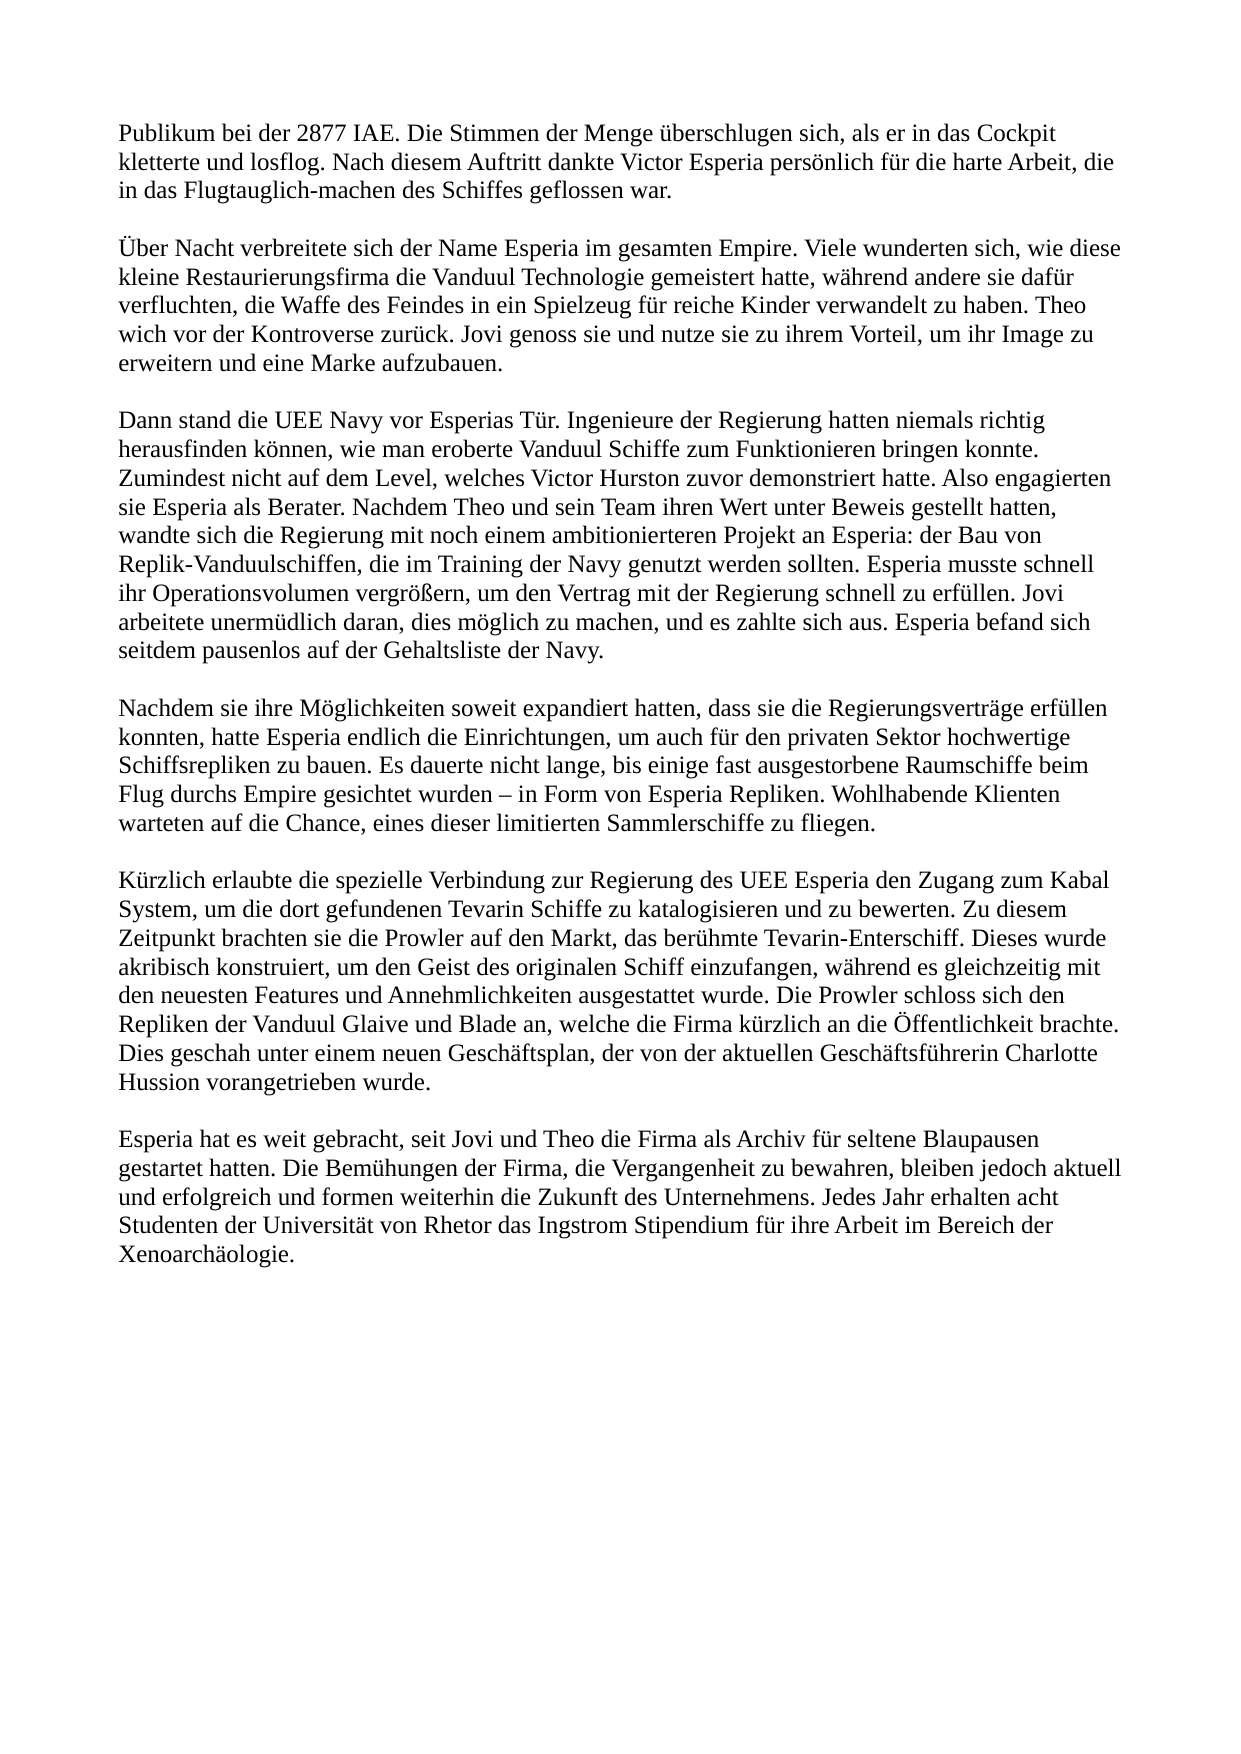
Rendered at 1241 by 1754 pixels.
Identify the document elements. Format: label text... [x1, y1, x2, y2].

text Dann stand die UEE Navy vor Esperias Tür. Ingenieure der Regierung hatten niemals richtig herausfinden können, wie man eroberte Vanduul Schiffe zum Funktionieren bringen konnte. Zumindest nicht auf dem Level, welches Victor Hurston zuvor demonstriert hatte. Also engagierten sie Esperia als Berater. Nachdem Theo und sein Team ihren Wert unter Beweis gestellt hatten, wandte sich die Regierung mit noch einem ambitionierteren Projekt an Esperia: der Bau von Replik-Vanduulschiffen, die im Training der Navy genutzt werden sollten. Esperia musste schnell ihr Operationsvolumen vergrößern, um den Vertrag mit der Regierung schnell zu erfüllen. Jovi arbeitete unermüdlich daran, dies möglich zu machen, und es zahlte sich aus. Esperia befand sich seitdem pausenlos auf der Gehaltsliste der Navy. [118, 406, 1122, 664]
text Über Nacht verbreitete sich der Name Esperia im gesamten Empire. Viele wunderten sich, wie diese kleine Restaurierungsfirma die Vanduul Technologie gemeistert hatte, während andere sie dafür verfluchten, die Waffe des Feindes in ein Spielzeug für reiche Kinder verwandelt zu haben. Theo wich vor der Kontroverse zurück. Jovi genoss sie und nutze sie zu ihrem Vorteil, um ihr Image zu erweitern und eine Marke aufzubauen. [118, 233, 1122, 377]
text Kürzlich erlaubte die spezielle Verbindung zur Regierung des UEE Esperia den Zugang zum Kabal System, um die dort gefundenen Tevarin Schiffe zu katalogisieren und zu bewerten. Zu diesem Zeitpunkt brachten sie die Prowler auf den Markt, das berühmte Tevarin-Enterschiff. Dieses wurde akribisch konstruiert, um den Geist des originalen Schiff einzufangen, während es gleichzeitig mit den neuesten Features und Annehmlichkeiten ausgestattet wurde. Die Prowler schloss sich den Repliken der Vanduul Glaive und Blade an, welche die Firma kürzlich an die Öffentlichkeit brachte. Dies geschah unter einem neuen Geschäftsplan, der von der aktuellen Geschäftsführerin Charlotte Hussion vorangetrieben wurde. [118, 866, 1122, 1096]
text Publikum bei der 2877 IAE. Die Stimmen der Menge überschlugen sich, als er in das Cockpit kletterte und losflog. Nach diesem Auftritt dankte Victor Esperia persönlich für die harte Arbeit, die in das Flugtauglich-machen des Schiffes geflossen war. [118, 118, 1122, 204]
text Esperia hat es weit gebracht, seit Jovi und Theo die Firma als Archiv für seltene Blaupausen gestartet hatten. Die Bemühungen der Firma, die Vergangenheit zu bewahren, bleiben jedoch aktuell und erfolgreich und formen weiterhin die Zukunft des Unternehmens. Jedes Jahr erhalten acht Studenten der Universität von Rhetor das Ingstrom Stipendium für ihre Arbeit im Bereich der Xenoarchäologie. [118, 1124, 1122, 1268]
text Nachdem sie ihre Möglichkeiten soweit expandiert hatten, dass sie die Regierungsverträge erfüllen konnten, hatte Esperia endlich die Einrichtungen, um auch für den privaten Sektor hochwertige Schiffsrepliken zu bauen. Es dauerte nicht lange, bis einige fast ausgestorbene Raumschiffe beim Flug durchs Empire gesichtet wurden – in Form von Esperia Repliken. Wohlhabende Klienten warteten auf die Chance, eines dieser limitierten Sammlerschiffe zu fliegen. [118, 693, 1122, 837]
